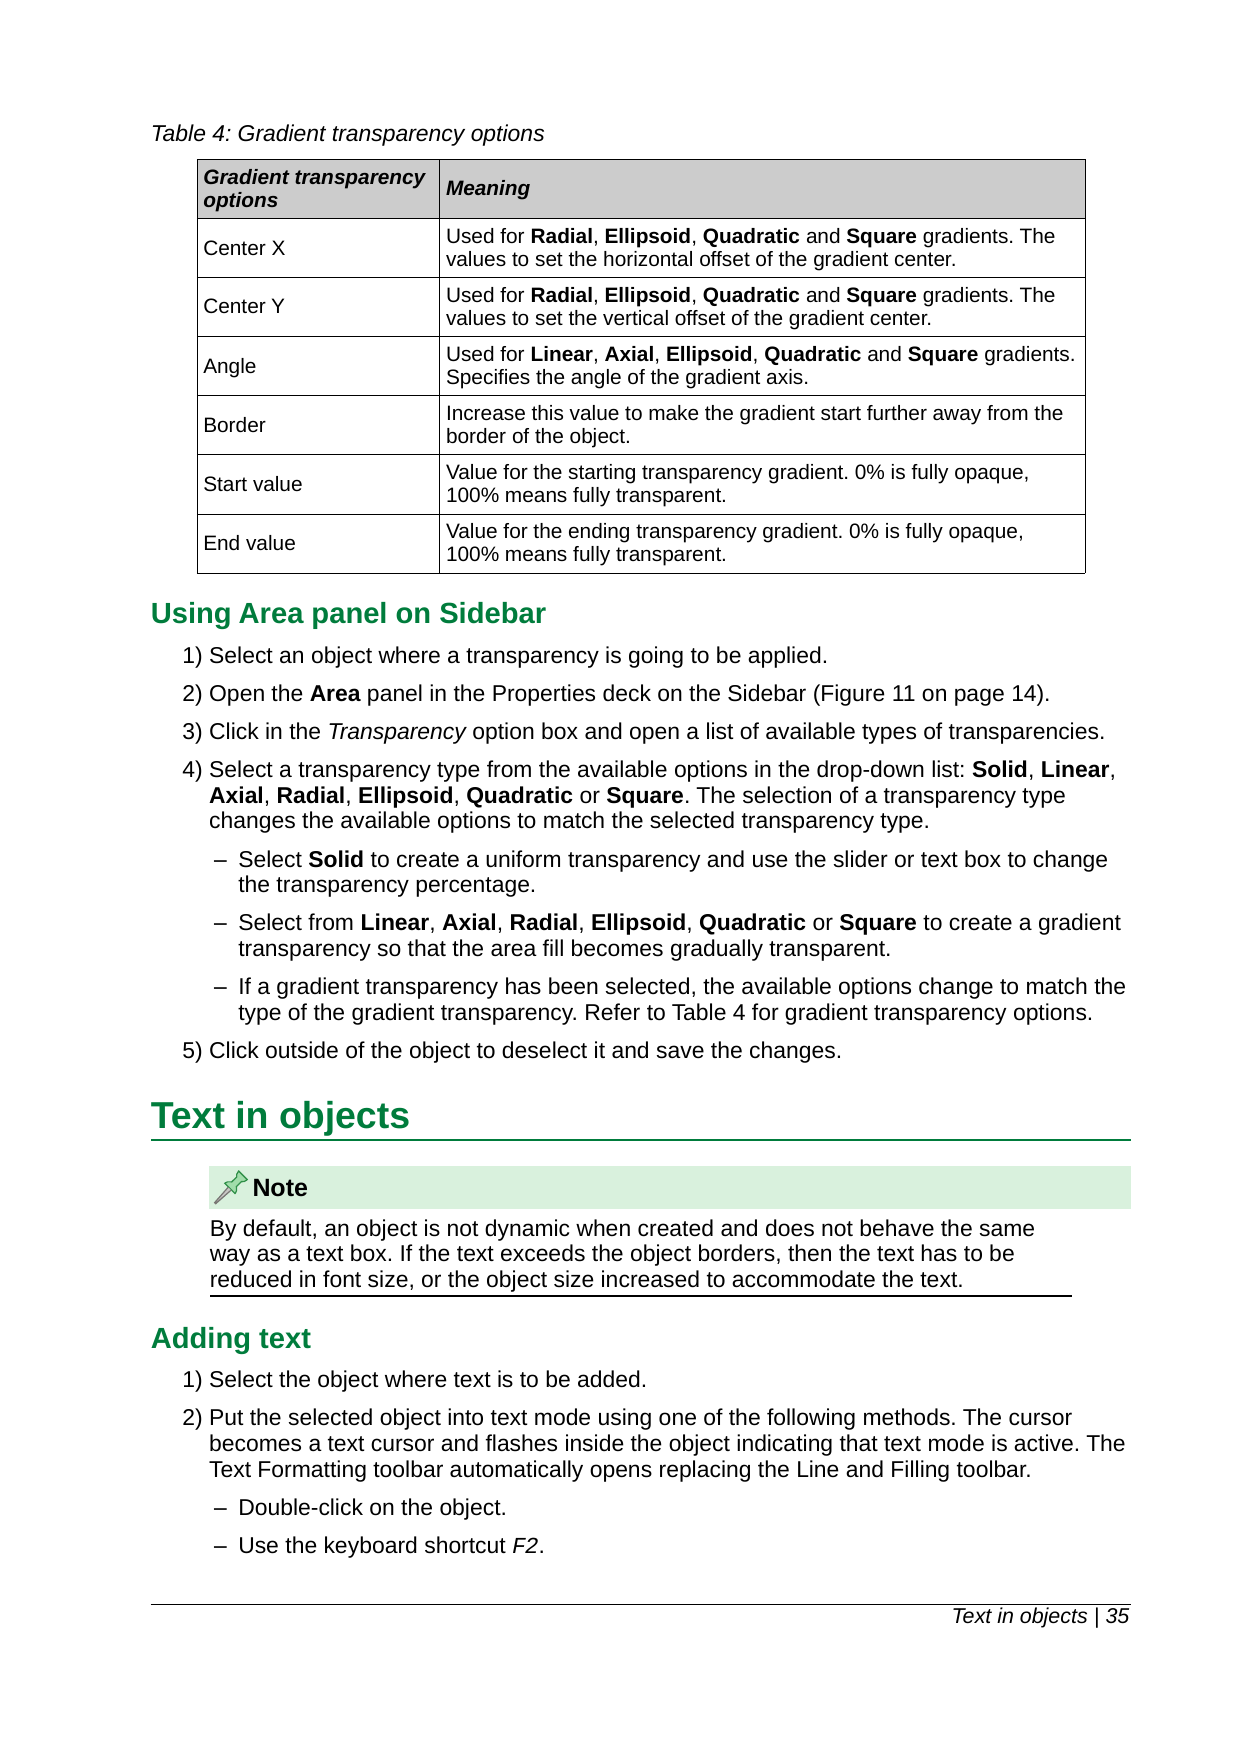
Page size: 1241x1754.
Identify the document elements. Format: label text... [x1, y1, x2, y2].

list Put the selected object into text mode using one of the following methods. The cursor becomes a text cursor and flashes inside the object indicating that text mode is active. The Text Formatting toolbar automatically opens replacing the Line and Filling toolbar. [194, 1405, 1131, 1482]
table_header Gradient transparency options [198, 160, 439, 218]
table_cell Value for the ending transparency gradient. 0% is fully opaque, 100% means fully transparent. [440, 515, 1085, 572]
table_header Meaning [440, 160, 1085, 218]
subtitle Using Area panel on Sidebar [151, 597, 1131, 630]
list Select a transparency type from the available options in the drop-down list: Solid, Linear, Axial, Radial, Ellipsoid, Quadratic or Square. The selection of a transparency type changes the available options to match the selected transparency type. [194, 757, 1131, 834]
subtitle Adding text [151, 1322, 1131, 1354]
table_cell Increase this value to make the gradient start further away from the border of the object. [440, 396, 1085, 454]
list Use the keyboard shortcut F2. [223, 1533, 1131, 1560]
text By default, an object is not dynamic when created and does not behave the same way as a text box. If the text exceeds the object borders, then the text has to be reduced in font size, or the object size increased to accommodate the text. [209, 1215, 1072, 1297]
list Select an object where a transparency is going to be applied. [194, 642, 1131, 668]
table_cell Used for Radial, Ellipsoid, Quadratic and Square gradients. The values to set the vertical offset of the gradient center. [440, 278, 1085, 336]
table_cell Used for Radial, Ellipsoid, Quadratic and Square gradients. The values to set the horizontal offset of the gradient center. [440, 219, 1085, 277]
table_cell End value [198, 515, 439, 572]
list Click in the Transparency option box and open a list of available types of transparencies. [194, 719, 1131, 744]
subtitle Text in objects [151, 1094, 1131, 1139]
list If a gradient transparency has been selected, the available options change to match the type of the gradient transparency. Refer to Table 4 for gradient transparency options. [223, 974, 1131, 1025]
text Table 4: Gradient transparency options [151, 121, 1131, 147]
table_cell Center X [198, 219, 439, 277]
list Double-click on the object. [223, 1494, 1131, 1520]
list Click outside of the object to deselect it and save the changes. [194, 1037, 1131, 1063]
table_cell Border [198, 396, 439, 454]
list Open the Area panel in the Properties deck on the Sidebar (Figure 11 on page 14). [194, 681, 1131, 706]
table_cell Value for the starting transparency gradient. 0% is fully opaque, 100% means fully transparent. [440, 455, 1085, 513]
subtitle Note [209, 1166, 1131, 1209]
list Select Solid to create a uniform transparency and use the slider or text box to change the transparency percentage. [223, 846, 1131, 897]
table_cell Center Y [198, 278, 439, 336]
table_cell Used for Linear, Axial, Ellipsoid, Quadratic and Square gradients. Specifies the angle of the gradient axis. [440, 337, 1085, 395]
table_cell Start value [198, 455, 439, 513]
list Select the object where text is to be added. [194, 1367, 1131, 1393]
table_cell Angle [198, 337, 439, 395]
list Select from Linear, Axial, Radial, Ellipsoid, Quadratic or Square to create a gradient transparency so that the area fill becomes gradually transparent. [223, 910, 1131, 961]
